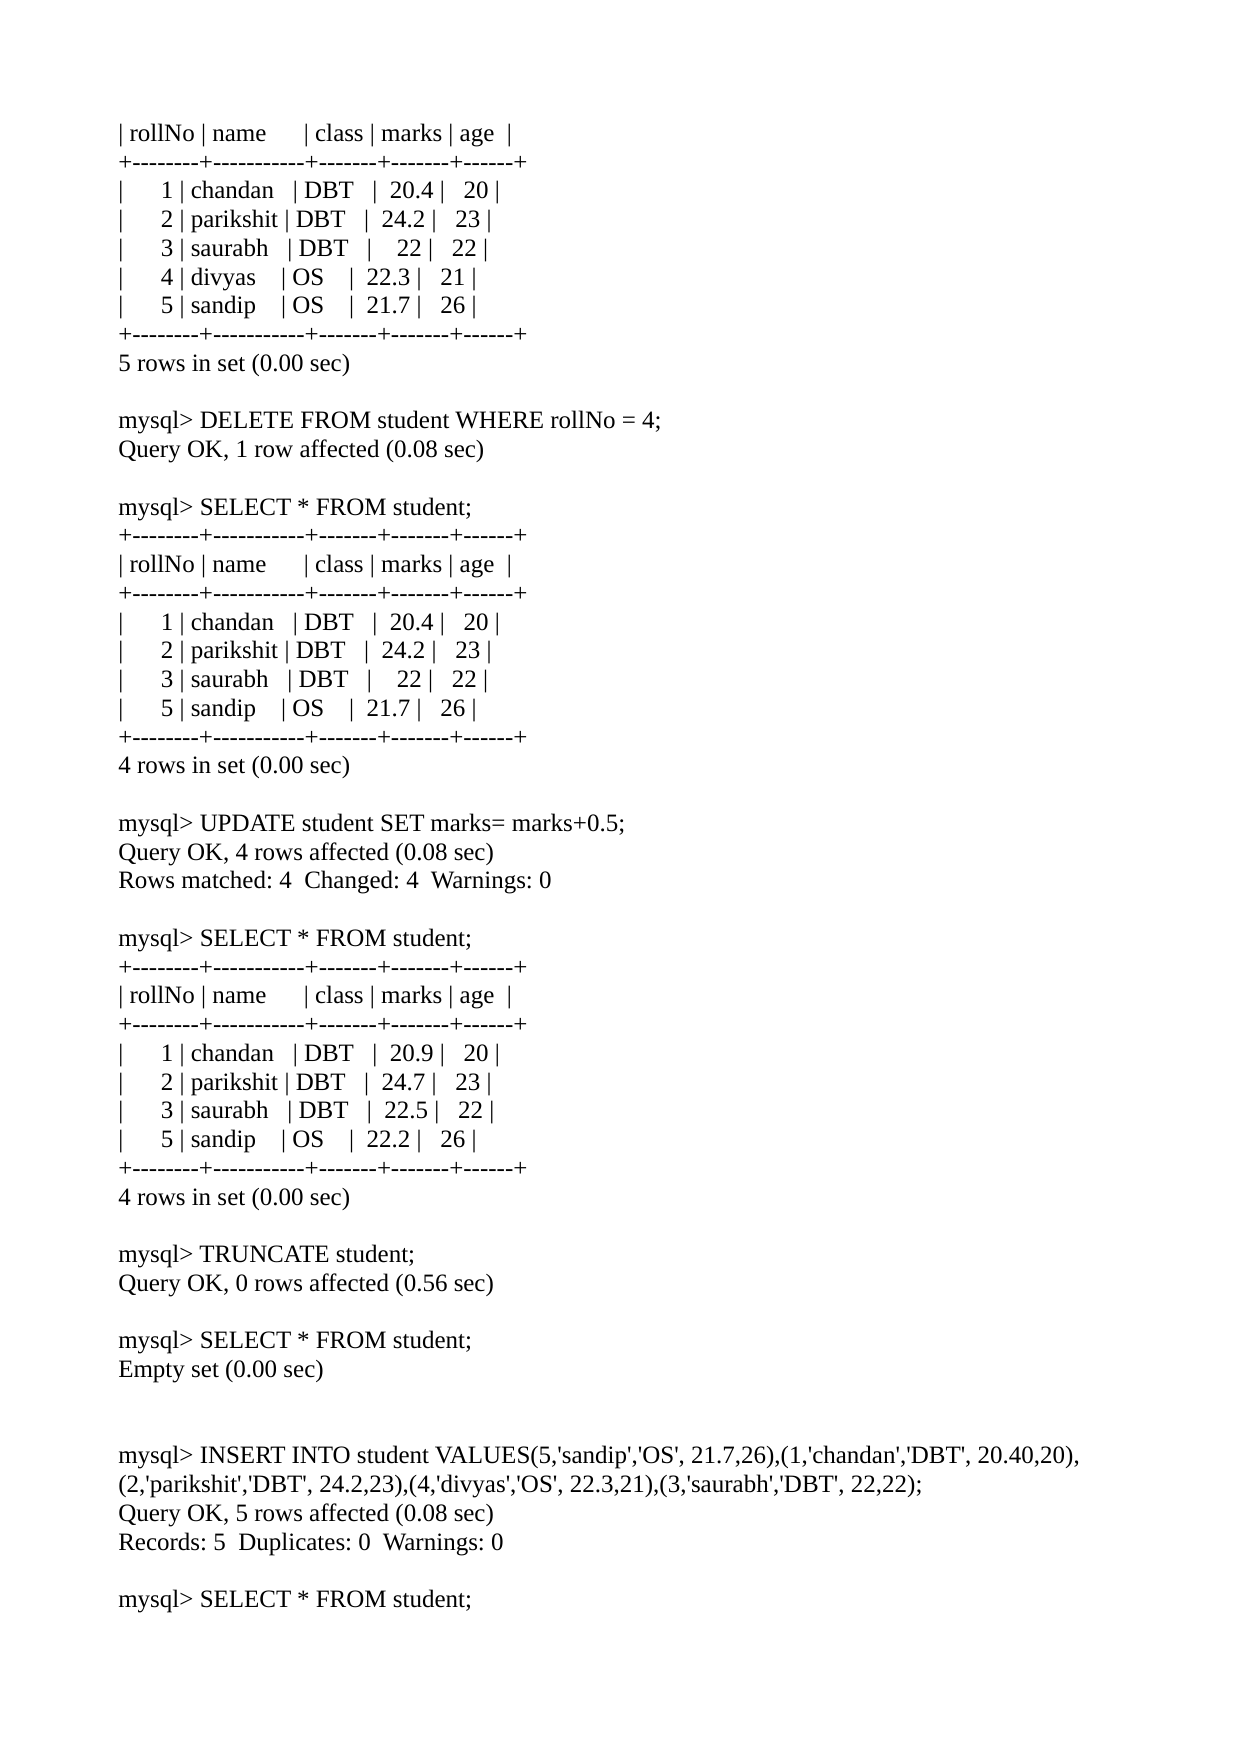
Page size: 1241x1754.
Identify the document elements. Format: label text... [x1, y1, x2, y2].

text mysql> TRUNCATE student; [118, 1239, 1122, 1268]
text 4 rows in set (0.00 sec) [118, 751, 1122, 779]
text | 2 | parikshit | DBT | 24.7 | 23 | [118, 1067, 1122, 1096]
text Query OK, 4 rows affected (0.08 sec) [118, 837, 1122, 866]
text Empty set (0.00 sec) [118, 1354, 1122, 1383]
text mysql> SELECT * FROM student; [118, 1326, 1122, 1354]
text | 3 | saurabh | DBT | 22.5 | 22 | [118, 1096, 1122, 1124]
text +--------+-----------+-------+-------+------+ [118, 147, 1122, 176]
text +--------+-----------+-------+-------+------+ [118, 952, 1122, 981]
text | rollNo | name | class | marks | age | [118, 549, 1122, 578]
text | 1 | chandan | DBT | 20.9 | 20 | [118, 1038, 1122, 1067]
text Query OK, 5 rows affected (0.08 sec) [118, 1498, 1122, 1527]
text 5 rows in set (0.00 sec) [118, 348, 1122, 377]
text | 1 | chandan | DBT | 20.4 | 20 | [118, 176, 1122, 204]
text mysql> DELETE FROM student WHERE rollNo = 4; [118, 406, 1122, 434]
text | 1 | chandan | DBT | 20.4 | 20 | [118, 607, 1122, 636]
text mysql> SELECT * FROM student; [118, 923, 1122, 952]
text Query OK, 1 row affected (0.08 sec) [118, 434, 1122, 463]
text | rollNo | name | class | marks | age | [118, 981, 1122, 1009]
text | 5 | sandip | OS | 21.7 | 26 | [118, 693, 1122, 722]
text +--------+-----------+-------+-------+------+ [118, 521, 1122, 549]
text 4 rows in set (0.00 sec) [118, 1182, 1122, 1211]
text | 3 | saurabh | DBT | 22 | 22 | [118, 664, 1122, 693]
text | 3 | saurabh | DBT | 22 | 22 | [118, 233, 1122, 262]
text +--------+-----------+-------+-------+------+ [118, 578, 1122, 607]
text +--------+-----------+-------+-------+------+ [118, 1009, 1122, 1038]
text +--------+-----------+-------+-------+------+ [118, 319, 1122, 348]
text Records: 5 Duplicates: 0 Warnings: 0 [118, 1527, 1122, 1556]
text | 2 | parikshit | DBT | 24.2 | 23 | [118, 204, 1122, 233]
text Query OK, 0 rows affected (0.56 sec) [118, 1268, 1122, 1297]
text +--------+-----------+-------+-------+------+ [118, 722, 1122, 751]
text | rollNo | name | class | marks | age | [118, 118, 1122, 147]
text mysql> SELECT * FROM student; [118, 1584, 1122, 1613]
text | 4 | divyas | OS | 22.3 | 21 | [118, 262, 1122, 291]
text | 5 | sandip | OS | 21.7 | 26 | [118, 291, 1122, 319]
text mysql> INSERT INTO student VALUES(5,'sandip','OS', 21.7,26),(1,'chandan','DBT', 20.40,20),(2,'parikshit','DBT', 24.2,23),(4,'divyas','OS', 22.3,21),(3,'saurabh','DBT', 22,22); [118, 1441, 1122, 1498]
text mysql> SELECT * FROM student; [118, 492, 1122, 521]
text +--------+-----------+-------+-------+------+ [118, 1153, 1122, 1182]
text Rows matched: 4 Changed: 4 Warnings: 0 [118, 866, 1122, 894]
text | 5 | sandip | OS | 22.2 | 26 | [118, 1124, 1122, 1153]
text | 2 | parikshit | DBT | 24.2 | 23 | [118, 636, 1122, 664]
text mysql> UPDATE student SET marks= marks+0.5; [118, 808, 1122, 837]
